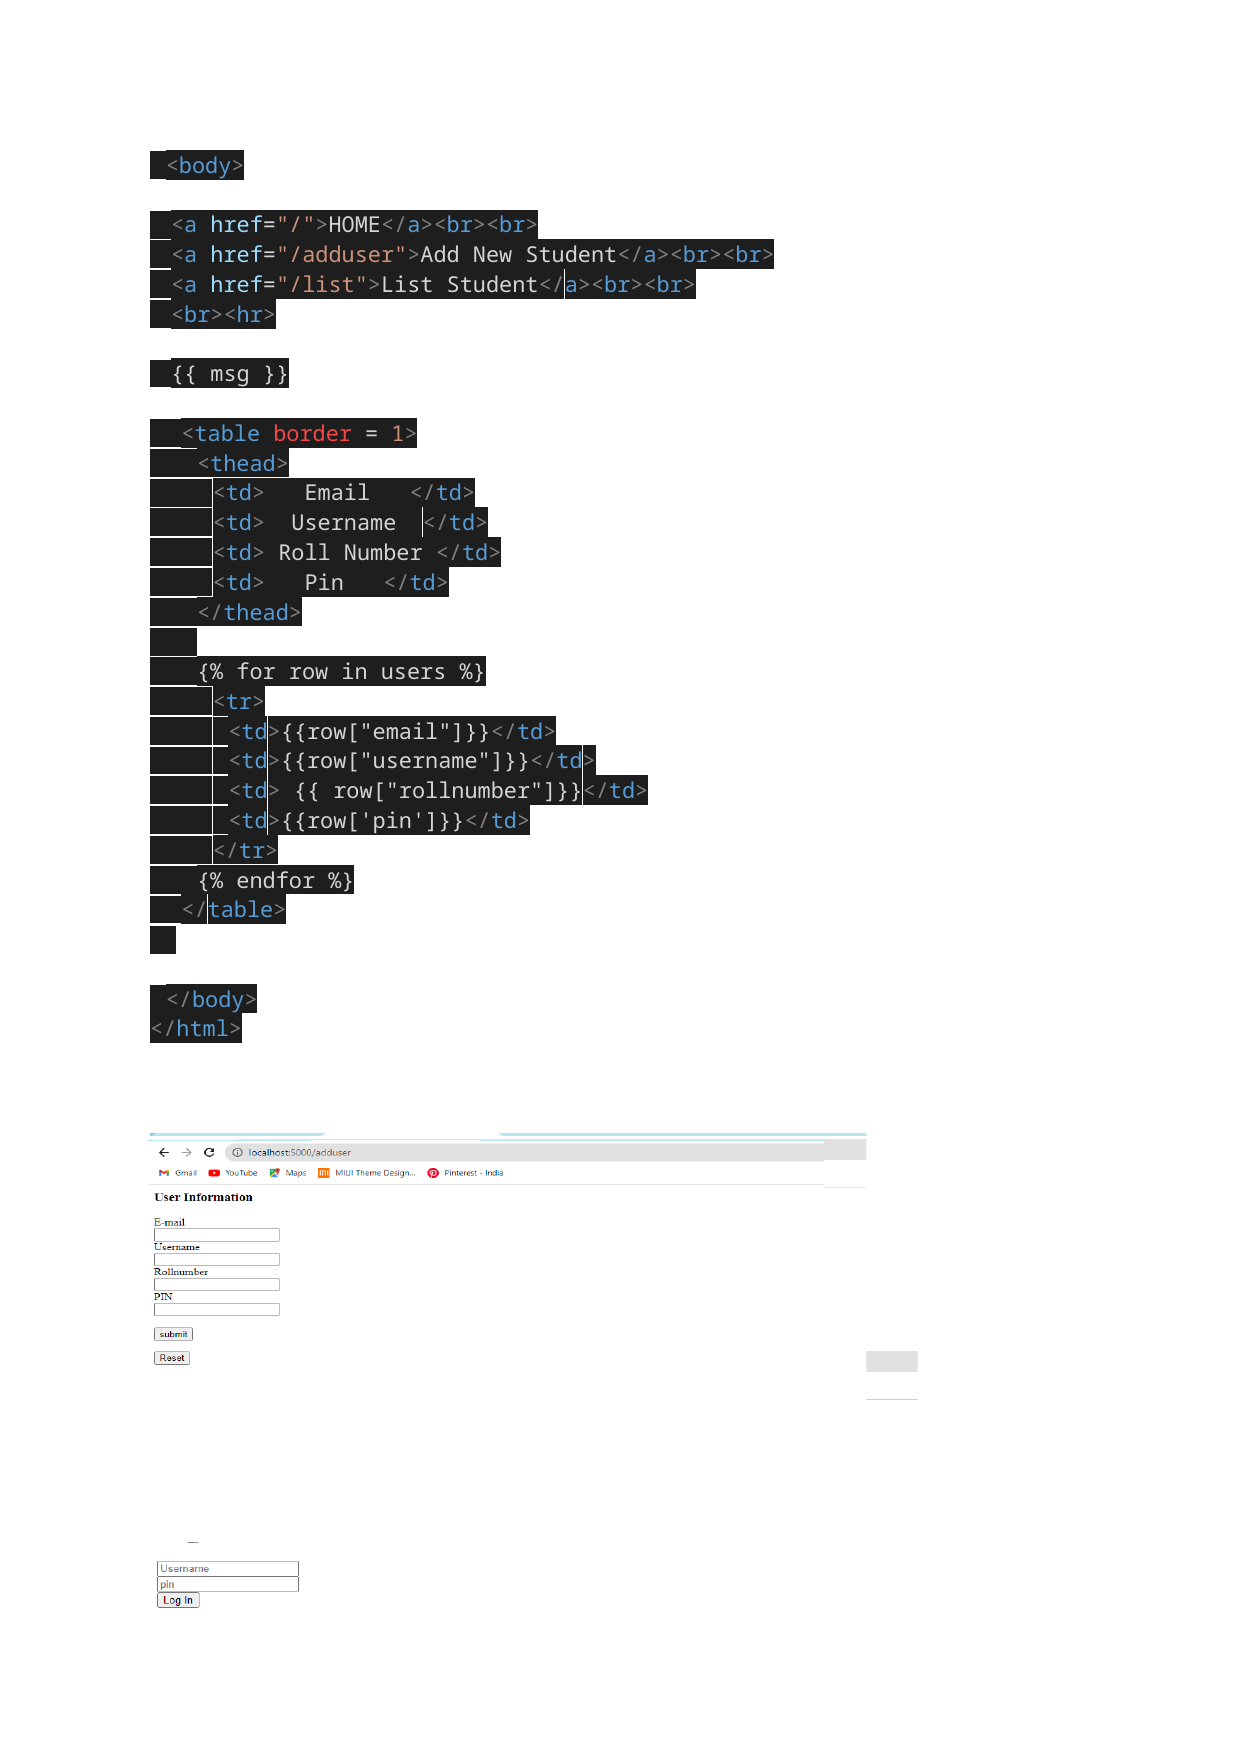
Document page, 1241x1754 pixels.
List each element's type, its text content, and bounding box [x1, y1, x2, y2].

text <a href="/list">List Student</a><br><br> [150, 269, 1090, 299]
text <td>{{row["email"]}}</td> [150, 716, 1090, 745]
text </tr> [150, 835, 1090, 864]
text <thead> [150, 448, 1090, 477]
text <a href="/adduser">Add New Student</a><br><br> [150, 239, 1090, 269]
text </body> [150, 983, 1090, 1013]
text <a href="/">HOME</a><br><br> [150, 209, 1090, 239]
text <td> Pin </td> [150, 567, 1090, 597]
text <td>{{row["username"]}}</td> [150, 745, 1090, 775]
text </thead> [150, 597, 1090, 626]
text {{ msg }} [150, 358, 1090, 388]
text </table> [150, 894, 1090, 924]
text <td> {{ row["rollnumber"]}}</td> [150, 775, 1090, 805]
text <body> [150, 150, 1090, 180]
text <td> Email </td> [150, 477, 1090, 507]
text <td> Username </td> [150, 507, 1090, 537]
text <td> Roll Number </td> [150, 537, 1090, 567]
text <tr> [150, 686, 1090, 716]
text </html> [150, 1013, 1090, 1043]
text <table border = 1> [150, 418, 1090, 448]
text {% for row in users %} [150, 656, 1090, 686]
text <td>{{row['pin']}}</td> [150, 805, 1090, 835]
text {% endfor %} [150, 864, 1090, 894]
text <br><hr> [150, 299, 1090, 329]
